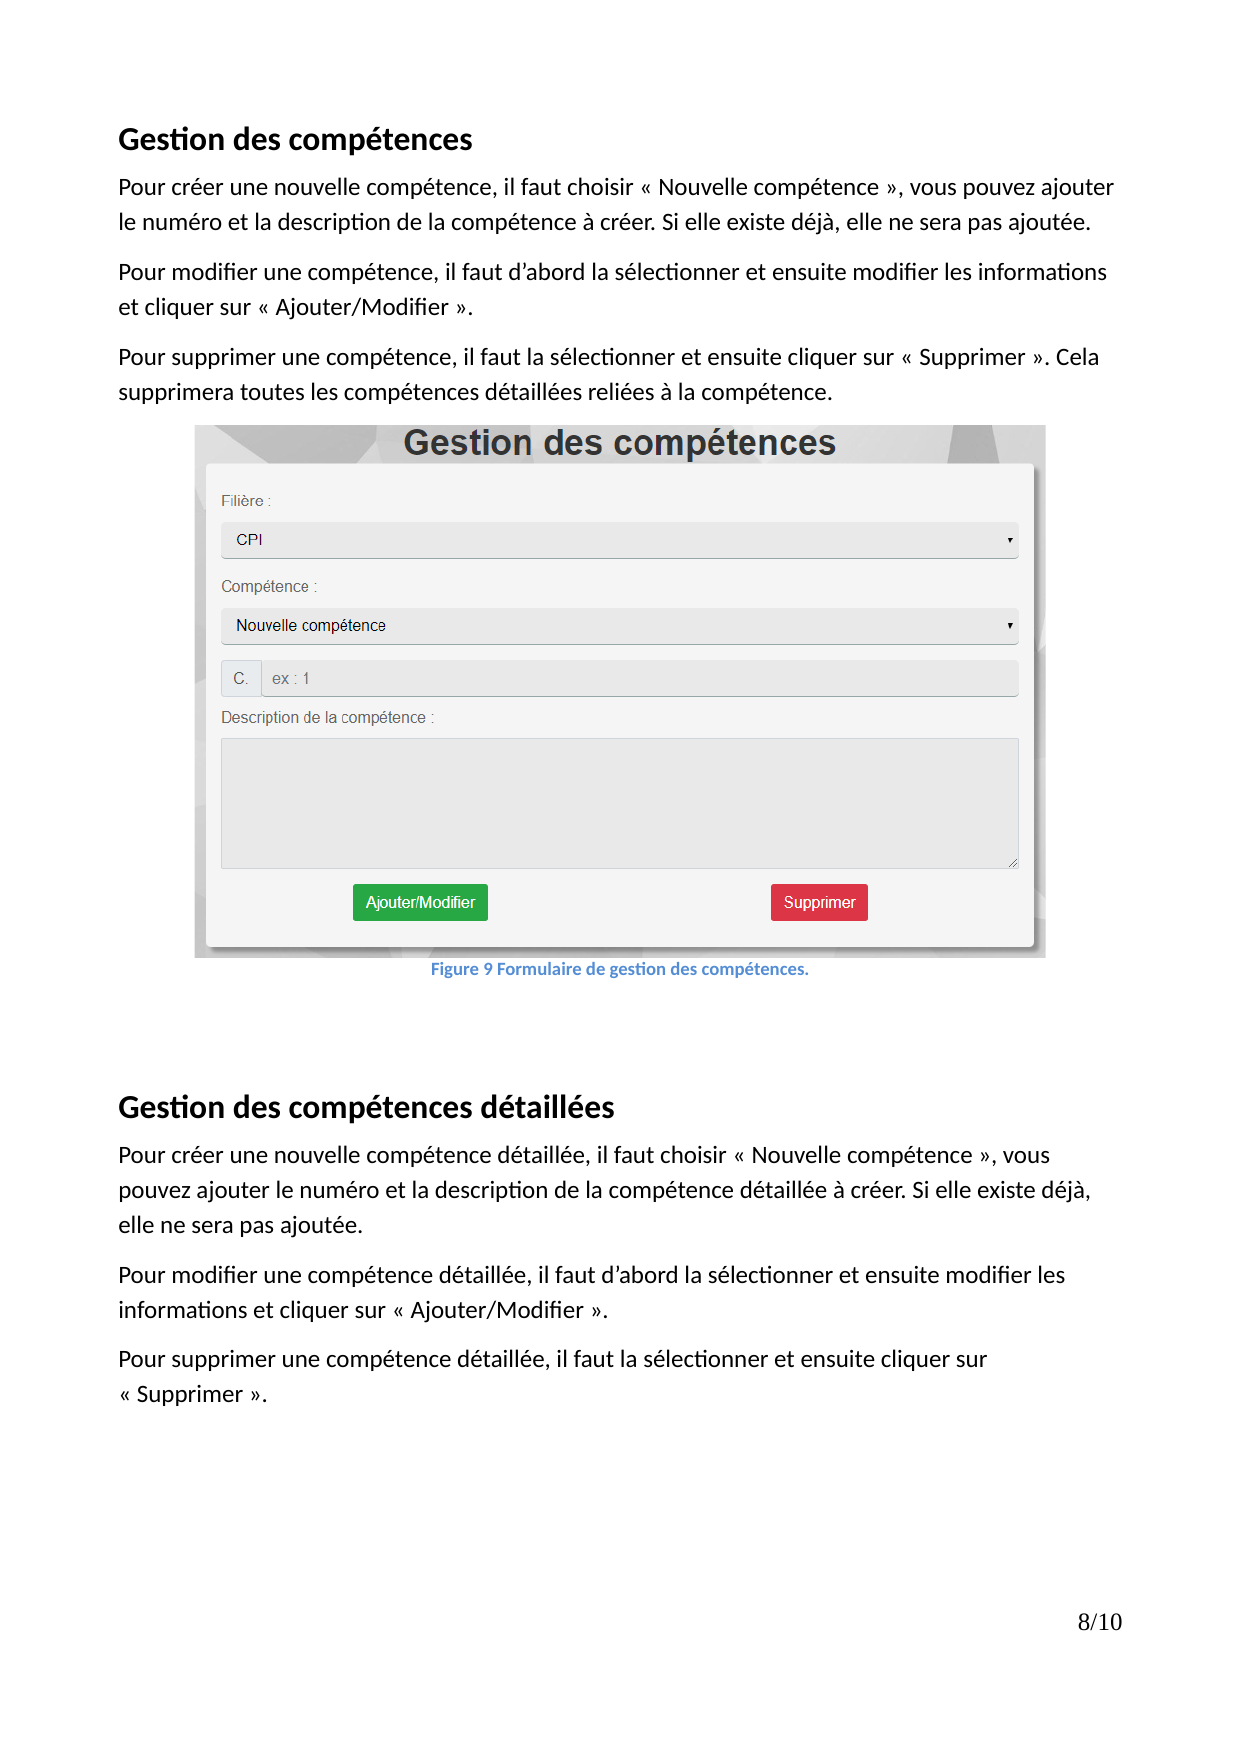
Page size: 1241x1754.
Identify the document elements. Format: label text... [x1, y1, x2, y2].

text Pour supprimer une compétence, il faut la sélectionner et ensuite cliquer sur « Supprimer ». Cela supprimera toutes les compétences détaillées reliées à la compétence. [118, 341, 1122, 406]
text Pour supprimer une compétence détaillée, il faut la sélectionner et ensuite cliquer sur « Supprimer ». [118, 1343, 1122, 1409]
text Pour créer une nouvelle compétence détaillée, il faut choisir « Nouvelle compétence », vous pouvez ajouter le numéro et la description de la compétence détaillée à créer. Si elle existe déjà, elle ne sera pas ajoutée. [118, 1139, 1122, 1240]
subtitle Gestion des compétences détaillées [118, 1086, 1122, 1127]
text Figure 9 Formulaire de gestion des compétences. [118, 425, 1122, 980]
text Pour créer une nouvelle compétence, il faut choisir « Nouvelle compétence », vous pouvez ajouter le numéro et la description de la compétence à créer. Si elle existe déjà, elle ne sera pas ajoutée. [118, 172, 1122, 237]
text Pour modifier une compétence, il faut d’abord la sélectionner et ensuite modifier les informations et cliquer sur « Ajouter/Modifier ». [118, 256, 1122, 322]
text Pour modifier une compétence détaillée, il faut d’abord la sélectionner et ensuite modifier les informations et cliquer sur « Ajouter/Modifier ». [118, 1259, 1122, 1324]
picture [194, 425, 1046, 958]
subtitle Gestion des compétences [118, 118, 1122, 159]
